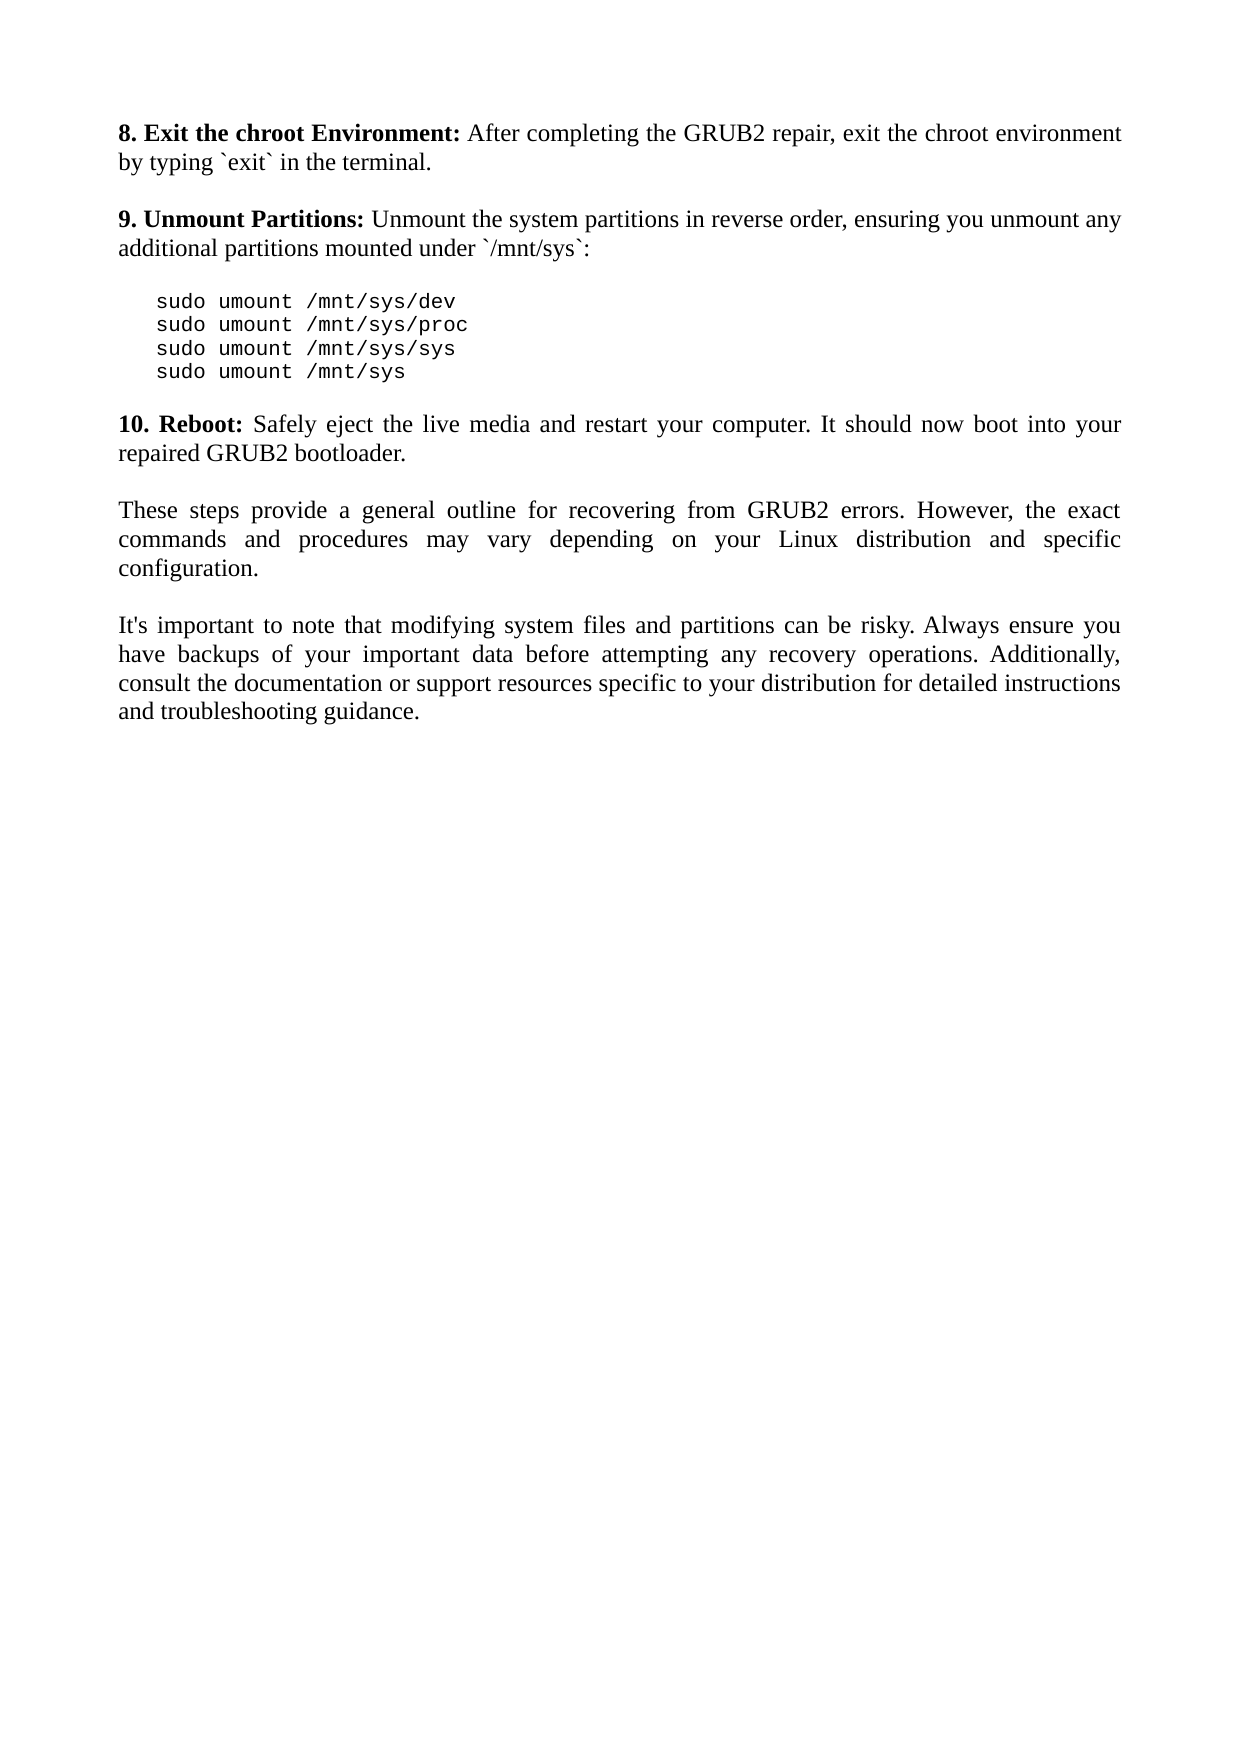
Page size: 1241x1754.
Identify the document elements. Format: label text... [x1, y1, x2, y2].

text sudo umount /mnt/sys [118, 362, 1122, 385]
text 9. Unmount Partitions: Unmount the system partitions in reverse order, ensuring you unmount any additional partitions mounted under `/mnt/sys`: [118, 204, 1122, 262]
text 8. Exit the chroot Environment: After completing the GRUB2 repair, exit the chroot environment by typing `exit` in the terminal. [118, 118, 1122, 176]
text sudo umount /mnt/sys/proc [118, 314, 1122, 338]
text sudo umount /mnt/sys/sys [118, 338, 1122, 362]
text sudo umount /mnt/sys/dev [118, 291, 1122, 314]
text These steps provide a general outline for recovering from GRUB2 errors. However, the exact commands and procedures may vary depending on your Linux distribution and specific configuration. [118, 495, 1122, 581]
text It's important to note that modifying system files and partitions can be risky. Always ensure you have backups of your important data before attempting any recovery operations. Additionally, consult the documentation or support resources specific to your distribution for detailed instructions and troubleshooting guidance. [118, 610, 1122, 725]
text 10. Reboot: Safely eject the live media and restart your computer. It should now boot into your repaired GRUB2 bootloader. [118, 409, 1122, 466]
